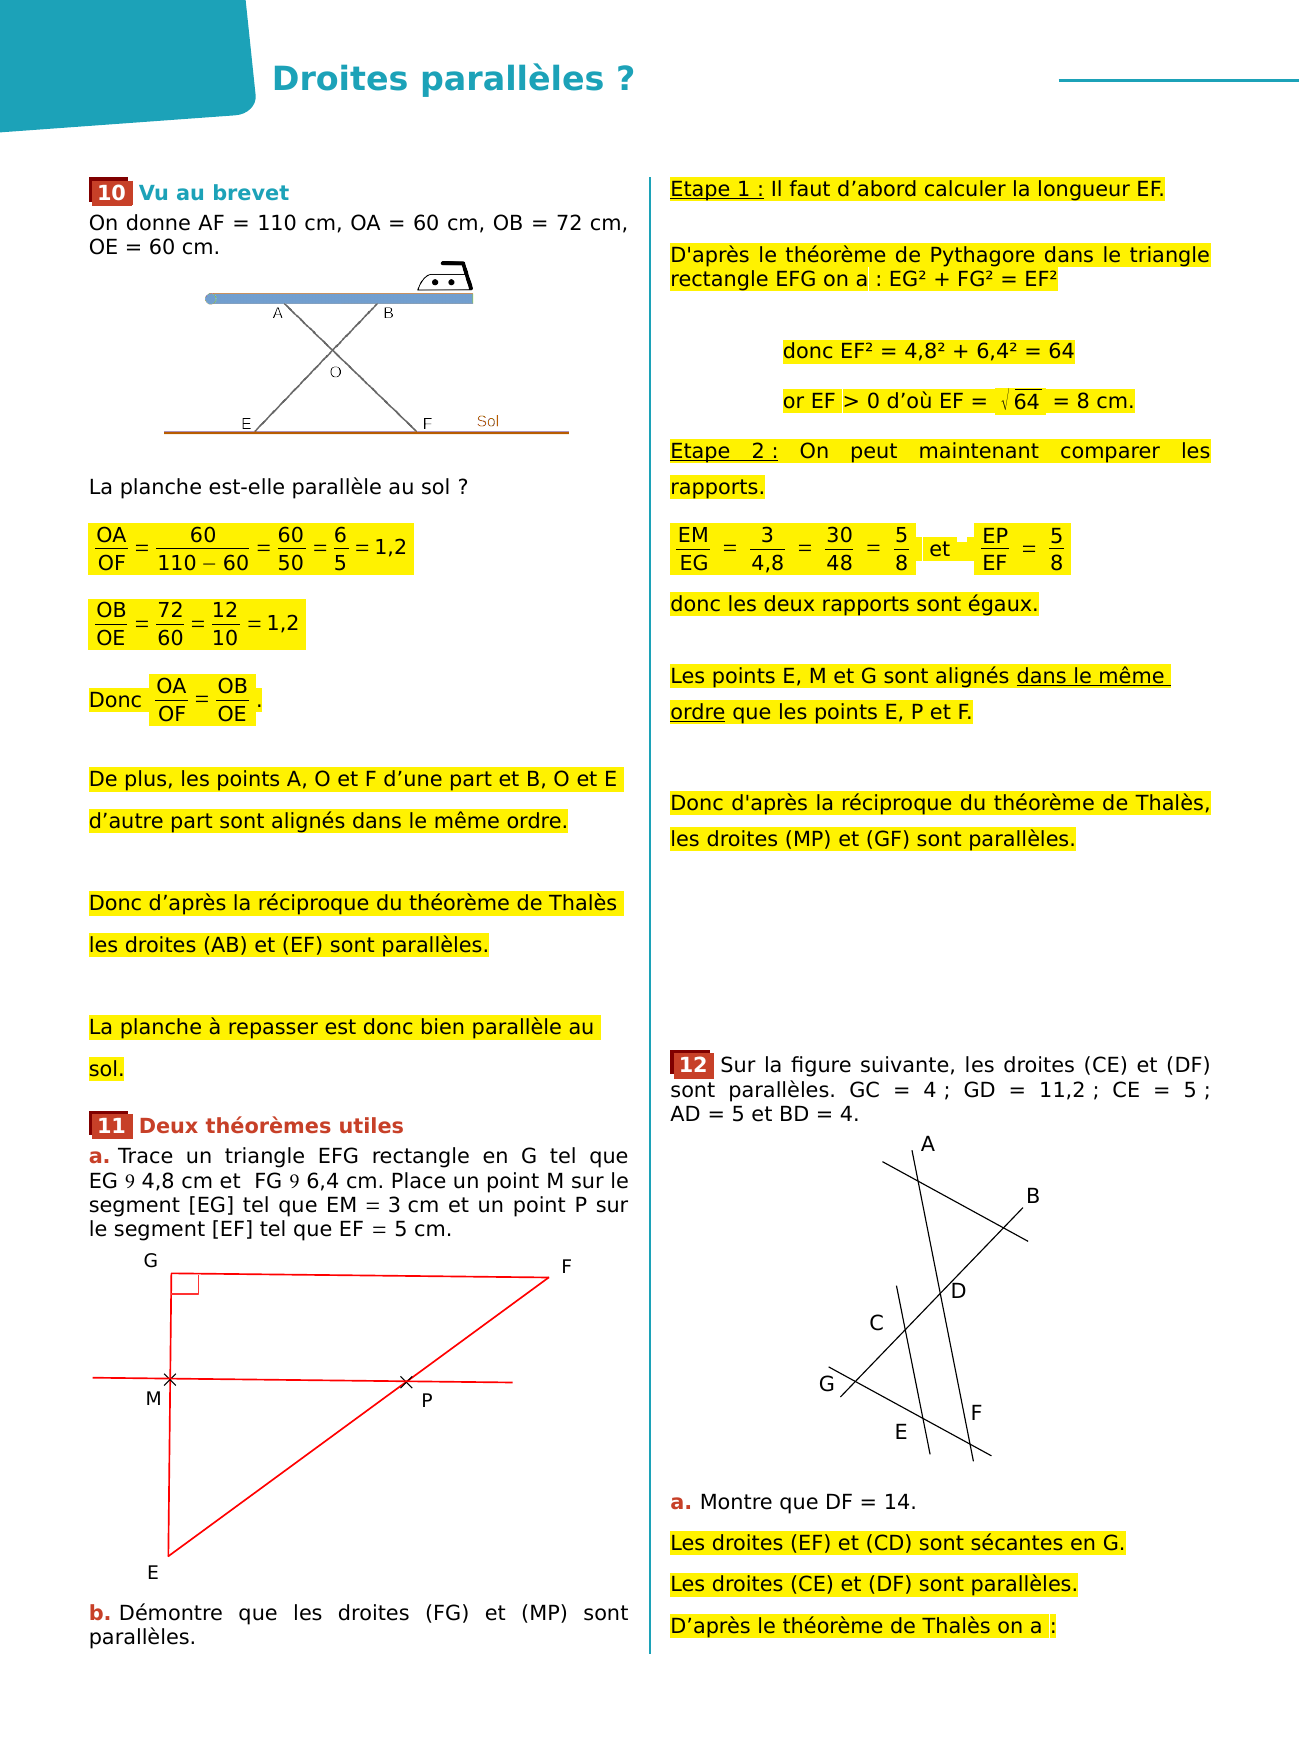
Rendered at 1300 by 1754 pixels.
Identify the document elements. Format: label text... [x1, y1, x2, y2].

subtitle Vu au brevet [128, 177, 629, 205]
list Trace un triangle EFG rectangle en G tel que EG  4,8 cm et FG  6,4 cm. Place un point M sur le segment [EG] tel que EM  3 cm et un point P sur le segment [EF] tel que EF  5 cm. [88, 1144, 629, 1242]
subtitle Montre que DF = 14. [670, 1490, 1211, 1514]
list Les points E, M et G sont alignés dans le même ordre que les points E, P et F. [670, 664, 1211, 724]
list [1071, 523, 1211, 575]
list Donc d'après la réciproque du théorème de Thalès, les droites (MP) et (GF) sont parallèles. [670, 791, 1211, 851]
list donc les deux rapports sont égaux. [670, 575, 1211, 616]
subtitle La planche est-elle parallèle au sol ? [88, 475, 629, 499]
list or EF > 0 d’où EF = [745, 388, 995, 415]
list et [916, 523, 974, 575]
subtitle . [256, 674, 629, 726]
list = 8 cm. [1046, 388, 1211, 415]
picture [162, 261, 570, 451]
list donc EF² = 4,8² + 6,4² = 64 [745, 339, 1211, 364]
list Les droites (EF) et (CD) sont sécantes en G. [670, 1514, 1211, 1555]
list Démontre que les droites (FG) et (MP) sont parallèles. [88, 1601, 629, 1649]
list Etape 1 : Il faut d’abord calculer la longueur EF. [670, 177, 1211, 201]
text Donc d’après la réciproque du théorème de Thalès les droites (AB) et (EF) sont parallèles. [88, 874, 629, 957]
subtitle Deux théorèmes utiles [128, 1111, 629, 1138]
subtitle On donne AF = 110 cm, OA = 60 cm, OB = 72 cm, OE = 60 cm. [88, 211, 629, 260]
subtitle Sur la figure suivante, les droites (CE) et (DF) sont parallèles. GC = 4 ; GD = 11,2 ; CE = 5 ; AD = 5 et BD = 4. [670, 1050, 1211, 1126]
text Etape 2 : On peut maintenant comparer les rapports. [670, 439, 1211, 499]
list De plus, les points A, O et F d’une part et B, O et E d’autre part sont alignés dans le même ordre. [88, 750, 629, 833]
list Les droites (CE) et (DF) sont parallèles. D’après le théorème de Thalès on a : [670, 1555, 1211, 1638]
subtitle Donc [88, 674, 149, 726]
text La planche à repasser est donc bien parallèle au sol. [88, 998, 629, 1081]
list D'après le théorème de Pythagore dans le triangle rectangle EFG on a : EG² + FG² = EF² [670, 243, 1211, 291]
